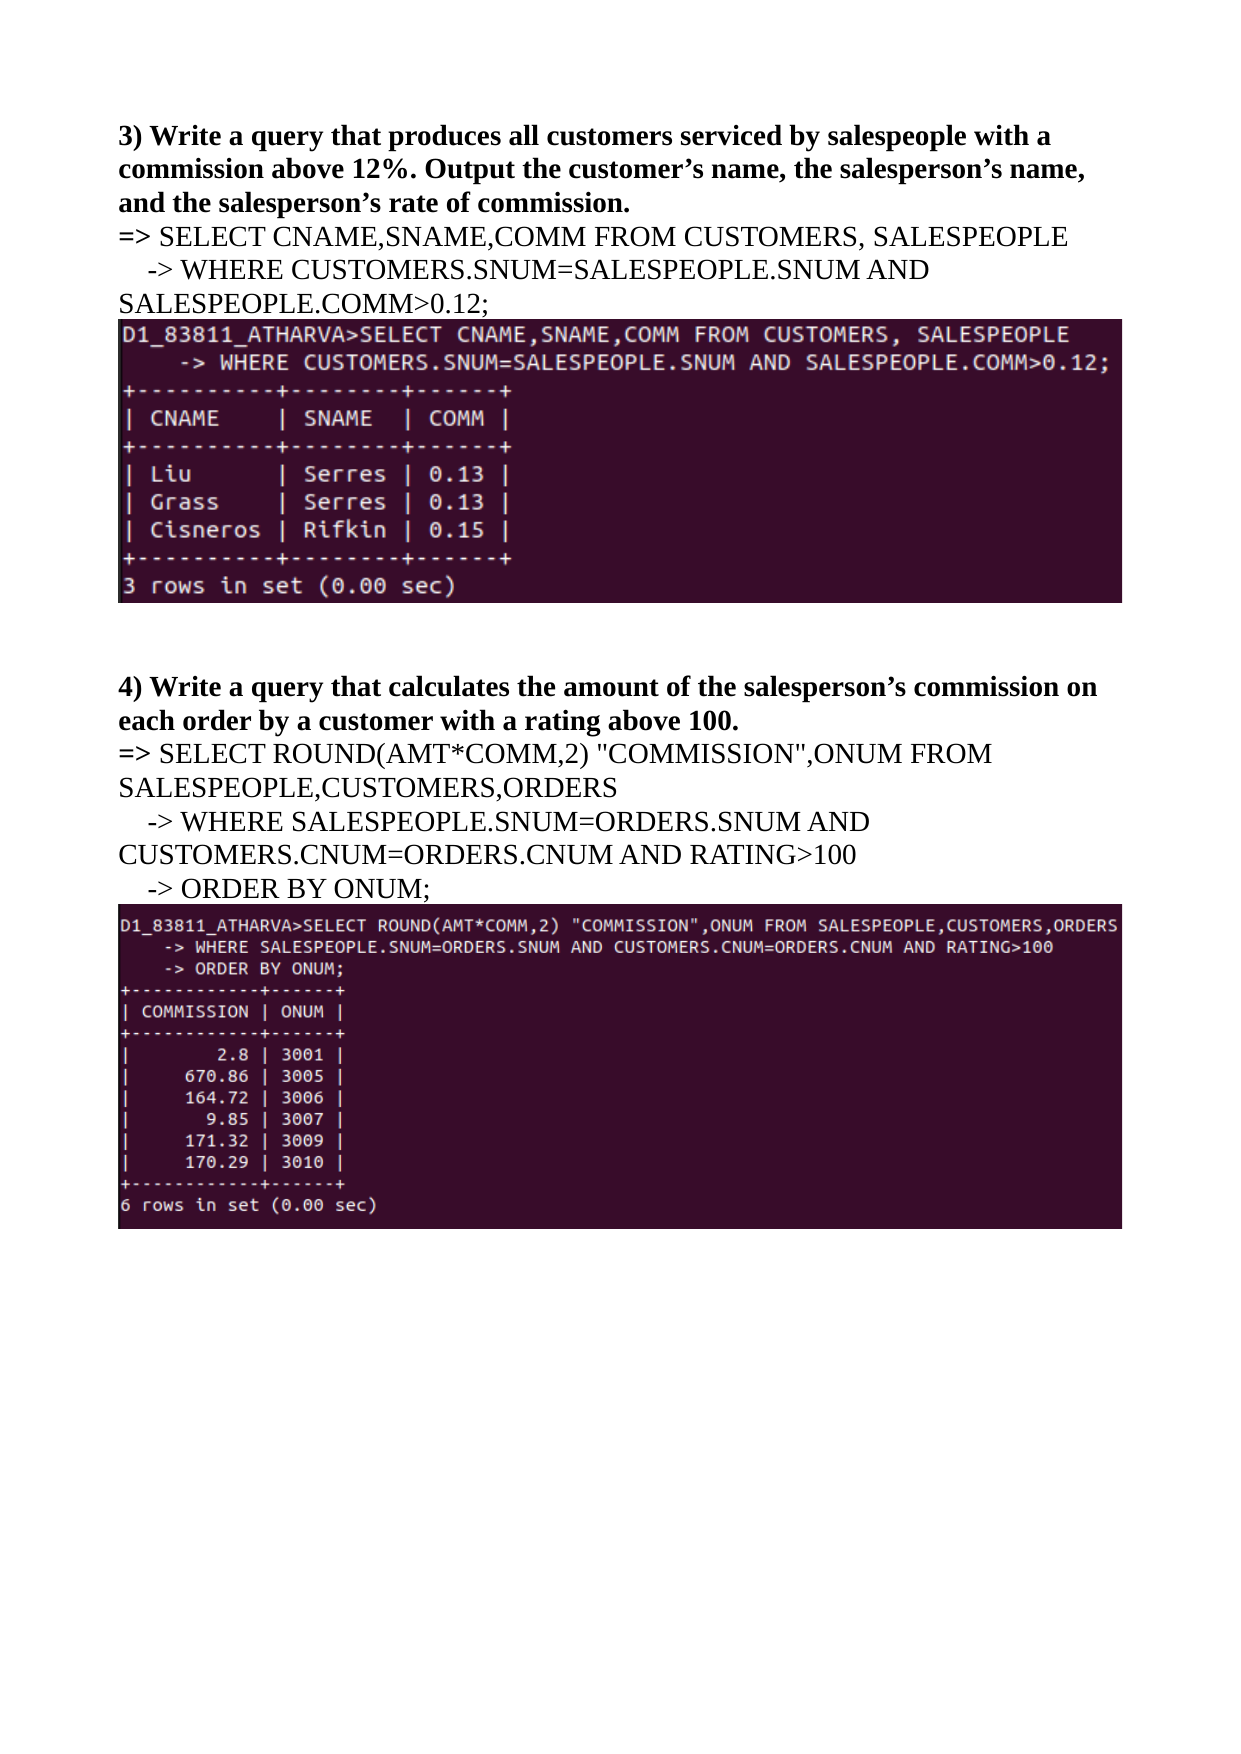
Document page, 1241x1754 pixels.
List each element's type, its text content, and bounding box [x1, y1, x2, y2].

text 4) Write a query that calculates the amount of the salesperson’s commission on each order by a customer with a rating above 100. [118, 669, 1122, 737]
picture [118, 904, 1123, 1229]
picture [118, 319, 1123, 603]
text -> WHERE SALESPEOPLE.SNUM=ORDERS.SNUM AND CUSTOMERS.CNUM=ORDERS.CNUM AND RATING>100 [118, 804, 1122, 871]
text -> WHERE CUSTOMERS.SNUM=SALESPEOPLE.SNUM AND SALESPEOPLE.COMM>0.12; [118, 252, 1122, 319]
text => SELECT ROUND(AMT*COMM,2) "COMMISSION",ONUM FROM SALESPEOPLE,CUSTOMERS,ORDERS [118, 737, 1122, 804]
text => SELECT CNAME,SNAME,COMM FROM CUSTOMERS, SALESPEOPLE [118, 219, 1122, 252]
text 3) Write a query that produces all customers serviced by salespeople with a commission above 12%. Output the customer’s name, the salesperson’s name, and the salesperson’s rate of commission. [118, 118, 1122, 219]
text -> ORDER BY ONUM; [118, 871, 1122, 904]
